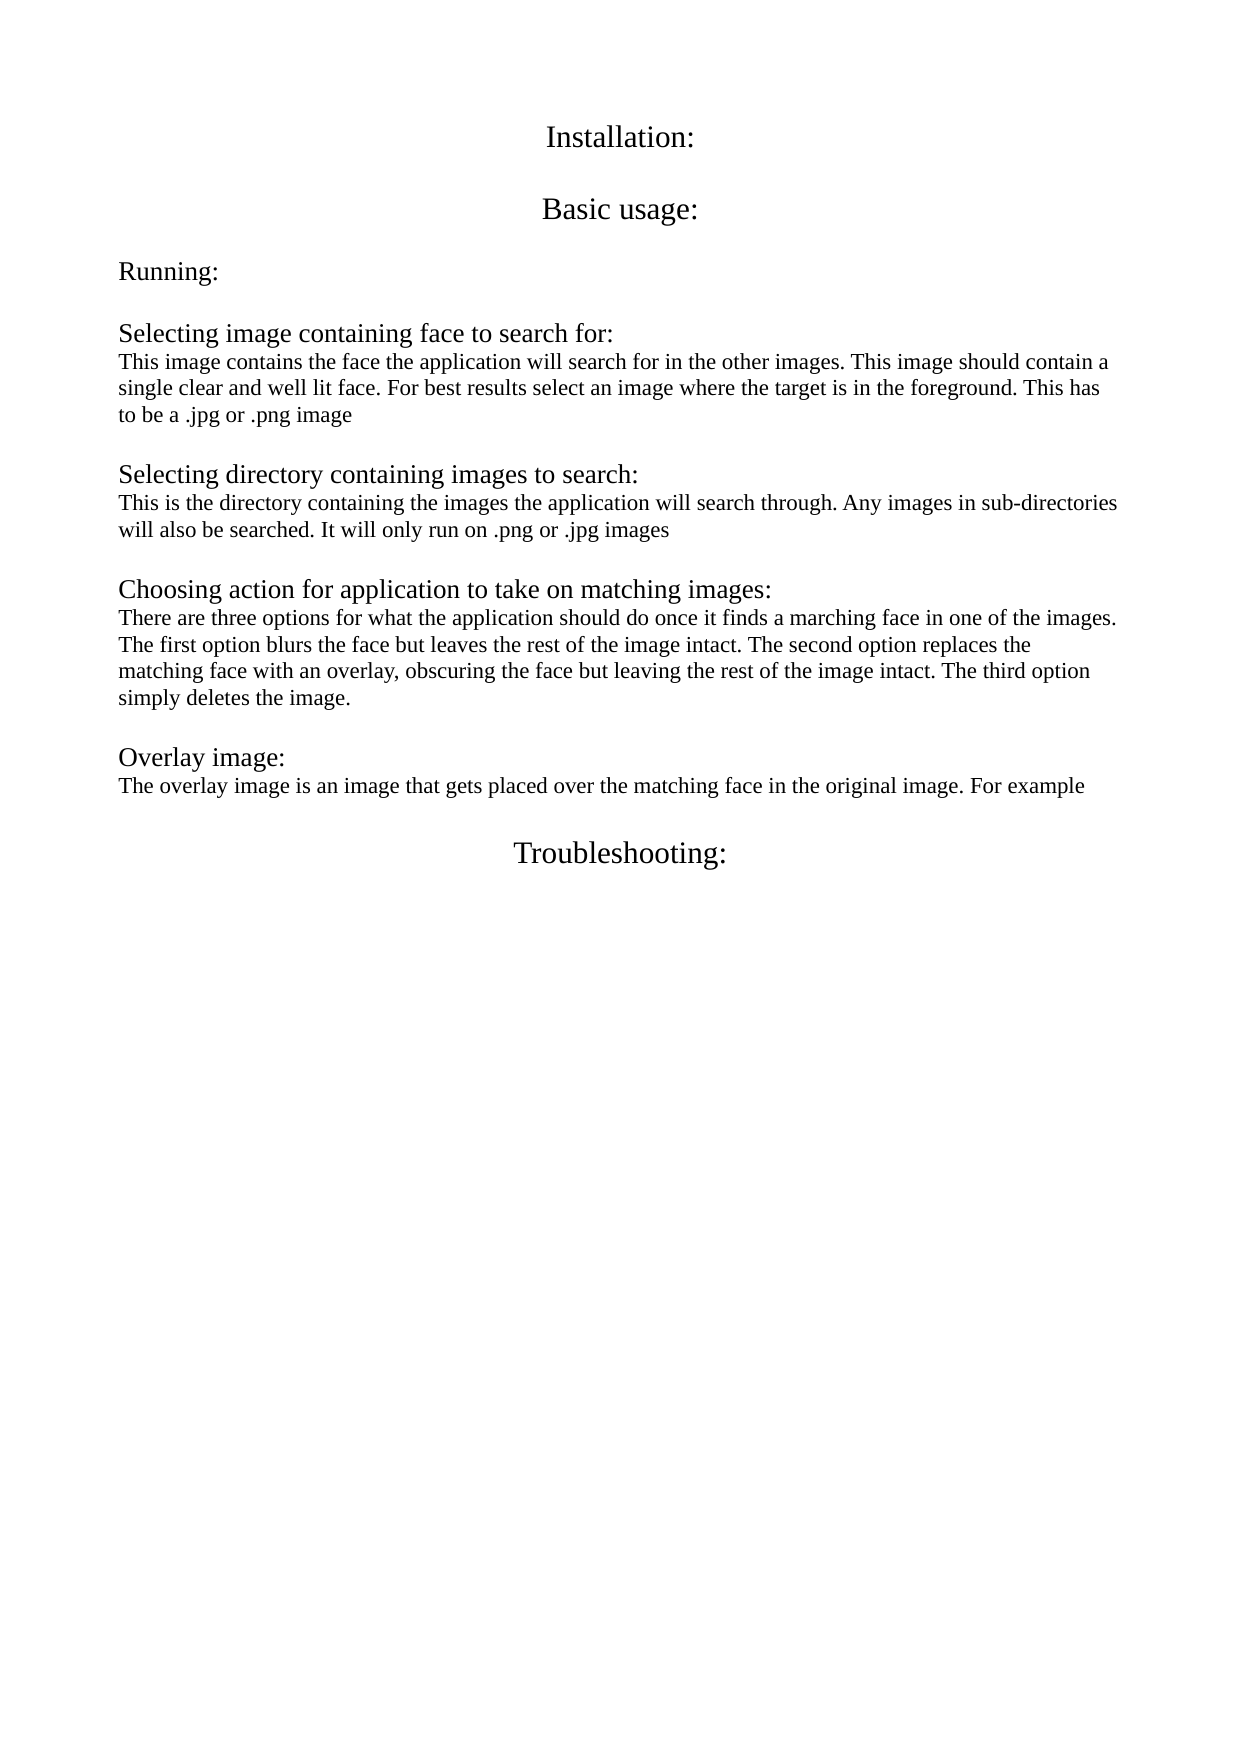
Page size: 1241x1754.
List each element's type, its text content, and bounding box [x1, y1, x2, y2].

text Choosing action for application to take on matching images: [118, 573, 1122, 604]
text Selecting directory containing images to search: [118, 458, 1122, 489]
text This image contains the face the application will search for in the other images. This image should contain a single clear and well lit face. For best results select an image where the target is in the foreground. This has to be a .jpg or .png image [118, 348, 1122, 427]
text Running: [118, 255, 1122, 286]
text Selecting image containing face to search for: [118, 317, 1122, 348]
text Troubleshooting: [118, 834, 1122, 870]
text Installation: [118, 118, 1122, 154]
text The overlay image is an image that gets placed over the matching face in the original image. For example [118, 772, 1122, 798]
text This is the directory containing the images the application will search through. Any images in sub-directories will also be searched. It will only run on .png or .jpg images [118, 489, 1122, 542]
text There are three options for what the application should do once it finds a marching face in one of the images. The first option blurs the face but leaves the rest of the image intact. The second option replaces the matching face with an overlay, obscuring the face but leaving the rest of the image intact. The third option simply deletes the image. [118, 604, 1122, 710]
text Overlay image: [118, 741, 1122, 772]
text Basic usage: [118, 190, 1122, 226]
